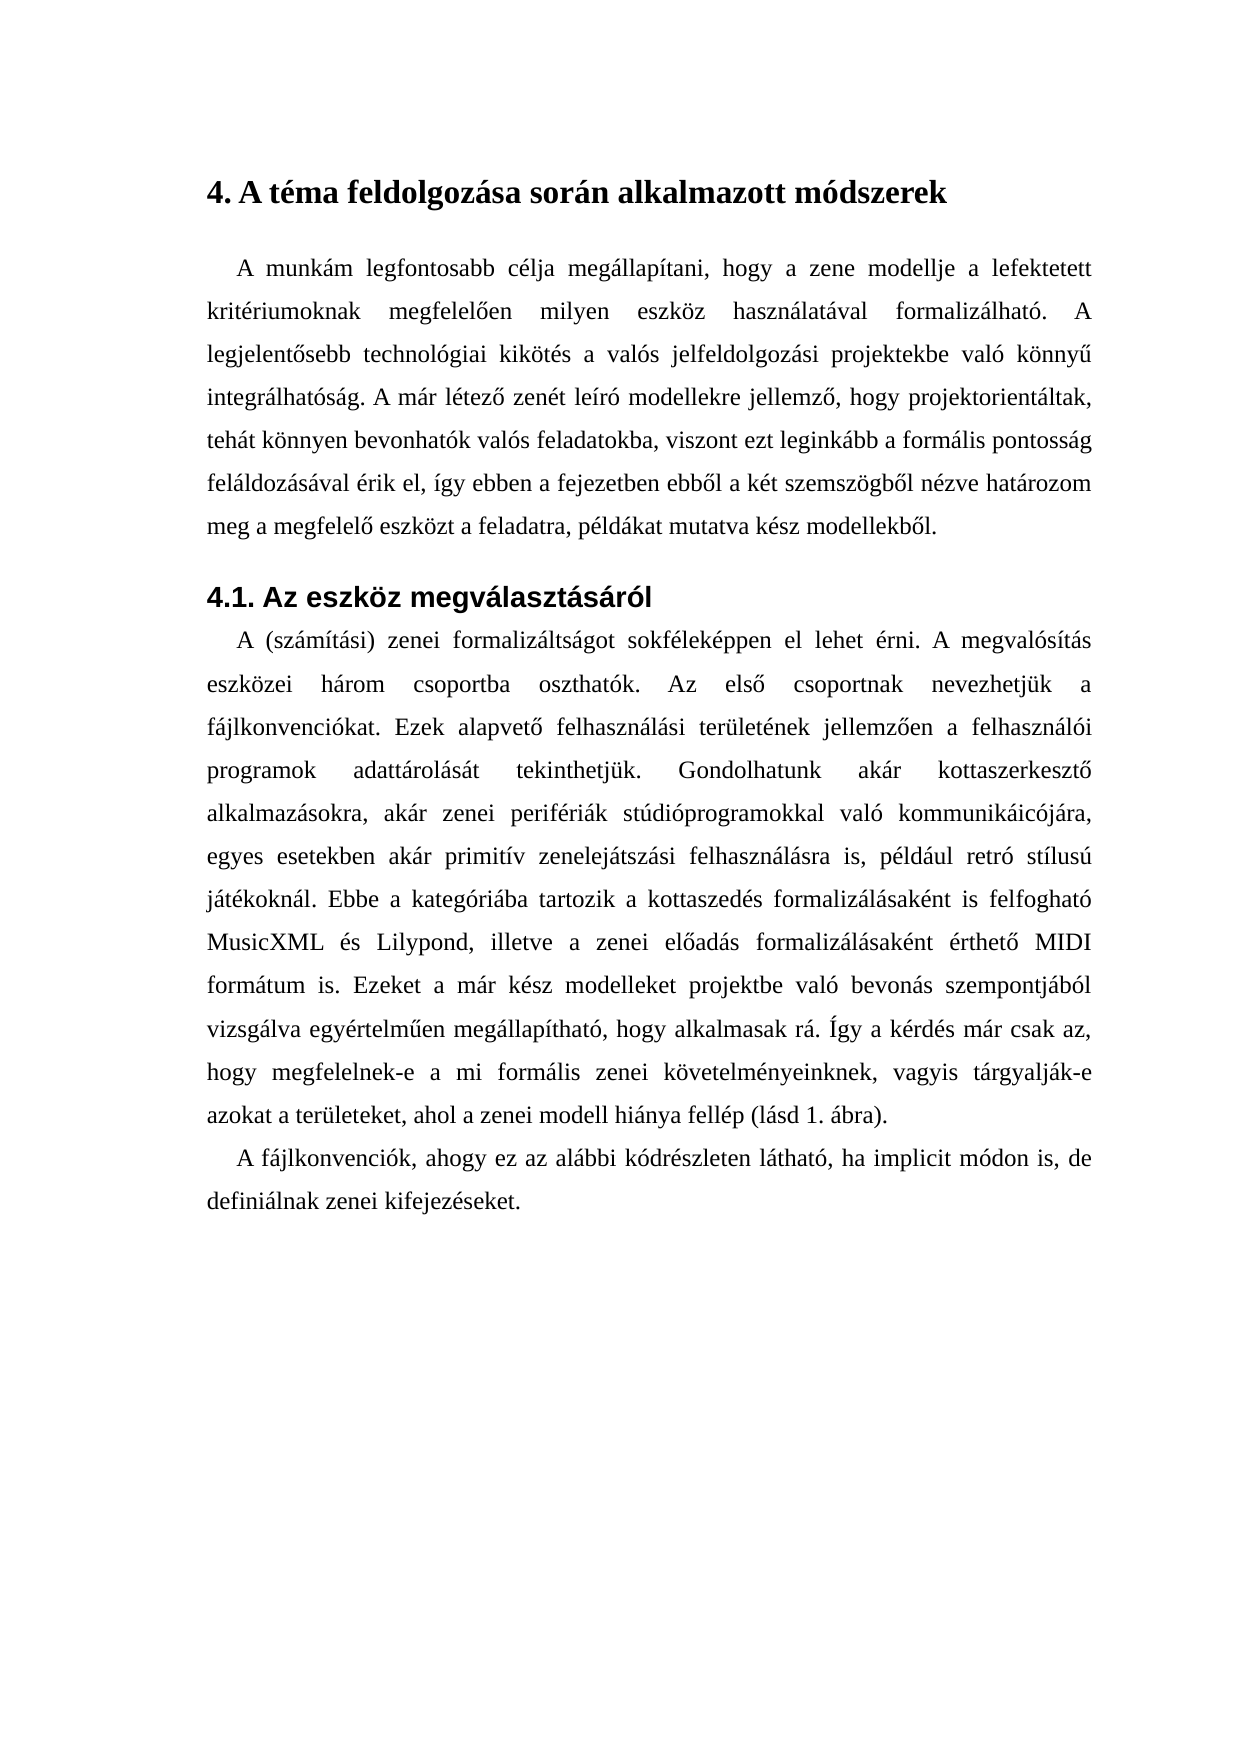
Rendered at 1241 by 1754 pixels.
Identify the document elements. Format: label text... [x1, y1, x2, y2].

text A fájlkonvenciók, ahogy ez az alábbi kódrészleten látható, ha implicit módon is, de definiálnak zenei kifejezéseket. [207, 1143, 1093, 1215]
text A munkám legfontosabb célja megállapítani, hogy a zene modellje a lefektetett kritériumoknak megfelelően milyen eszköz használatával formalizálható. A legjelentősebb technológiai kikötés a valós jelfeldolgozási projektekbe való könnyű integrálhatóság. A már létező zenét leíró modellekre jellemző, hogy projektorientáltak, tehát könnyen bevonhatók valós feladatokba, viszont ezt leginkább a formális pontosság feláldozásával érik el, így ebben a fejezetben ebből a két szemszögből nézve határozom meg a megfelelő eszközt a feladatra, példákat mutatva kész modellekből. [207, 253, 1093, 540]
subtitle 4. A téma feldolgozása során alkalmazott módszerek [207, 172, 1093, 211]
subtitle 4.1. Az eszköz megválasztásáról [207, 579, 1093, 613]
text A (számítási) zenei formalizáltságot sokféleképpen el lehet érni. A megvalósítás eszközei három csoportba oszthatók. Az első csoportnak nevezhetjük a fájlkonvenciókat. Ezek alapvető felhasználási területének jellemzően a felhasználói programok adattárolását tekinthetjük. Gondolhatunk akár kottaszerkesztő alkalmazásokra, akár zenei perifériák stúdióprogramokkal való kommunikáicójára, egyes esetekben akár primitív zenelejátszási felhasználásra is, például retró stílusú játékoknál. Ebbe a kategóriába tartozik a kottaszedés formalizálásaként is felfogható MusicXML és Lilypond, illetve a zenei előadás formalizálásaként érthető MIDI formátum is. Ezeket a már kész modelleket projektbe való bevonás szempontjából vizsgálva egyértelműen megállapítható, hogy alkalmasak rá. Így a kérdés már csak az, hogy megfelelnek-e a mi formális zenei követelményeinknek, vagyis tárgyalják-e azokat a területeket, ahol a zenei modell hiánya fellép (lásd 1. ábra). [207, 626, 1093, 1129]
